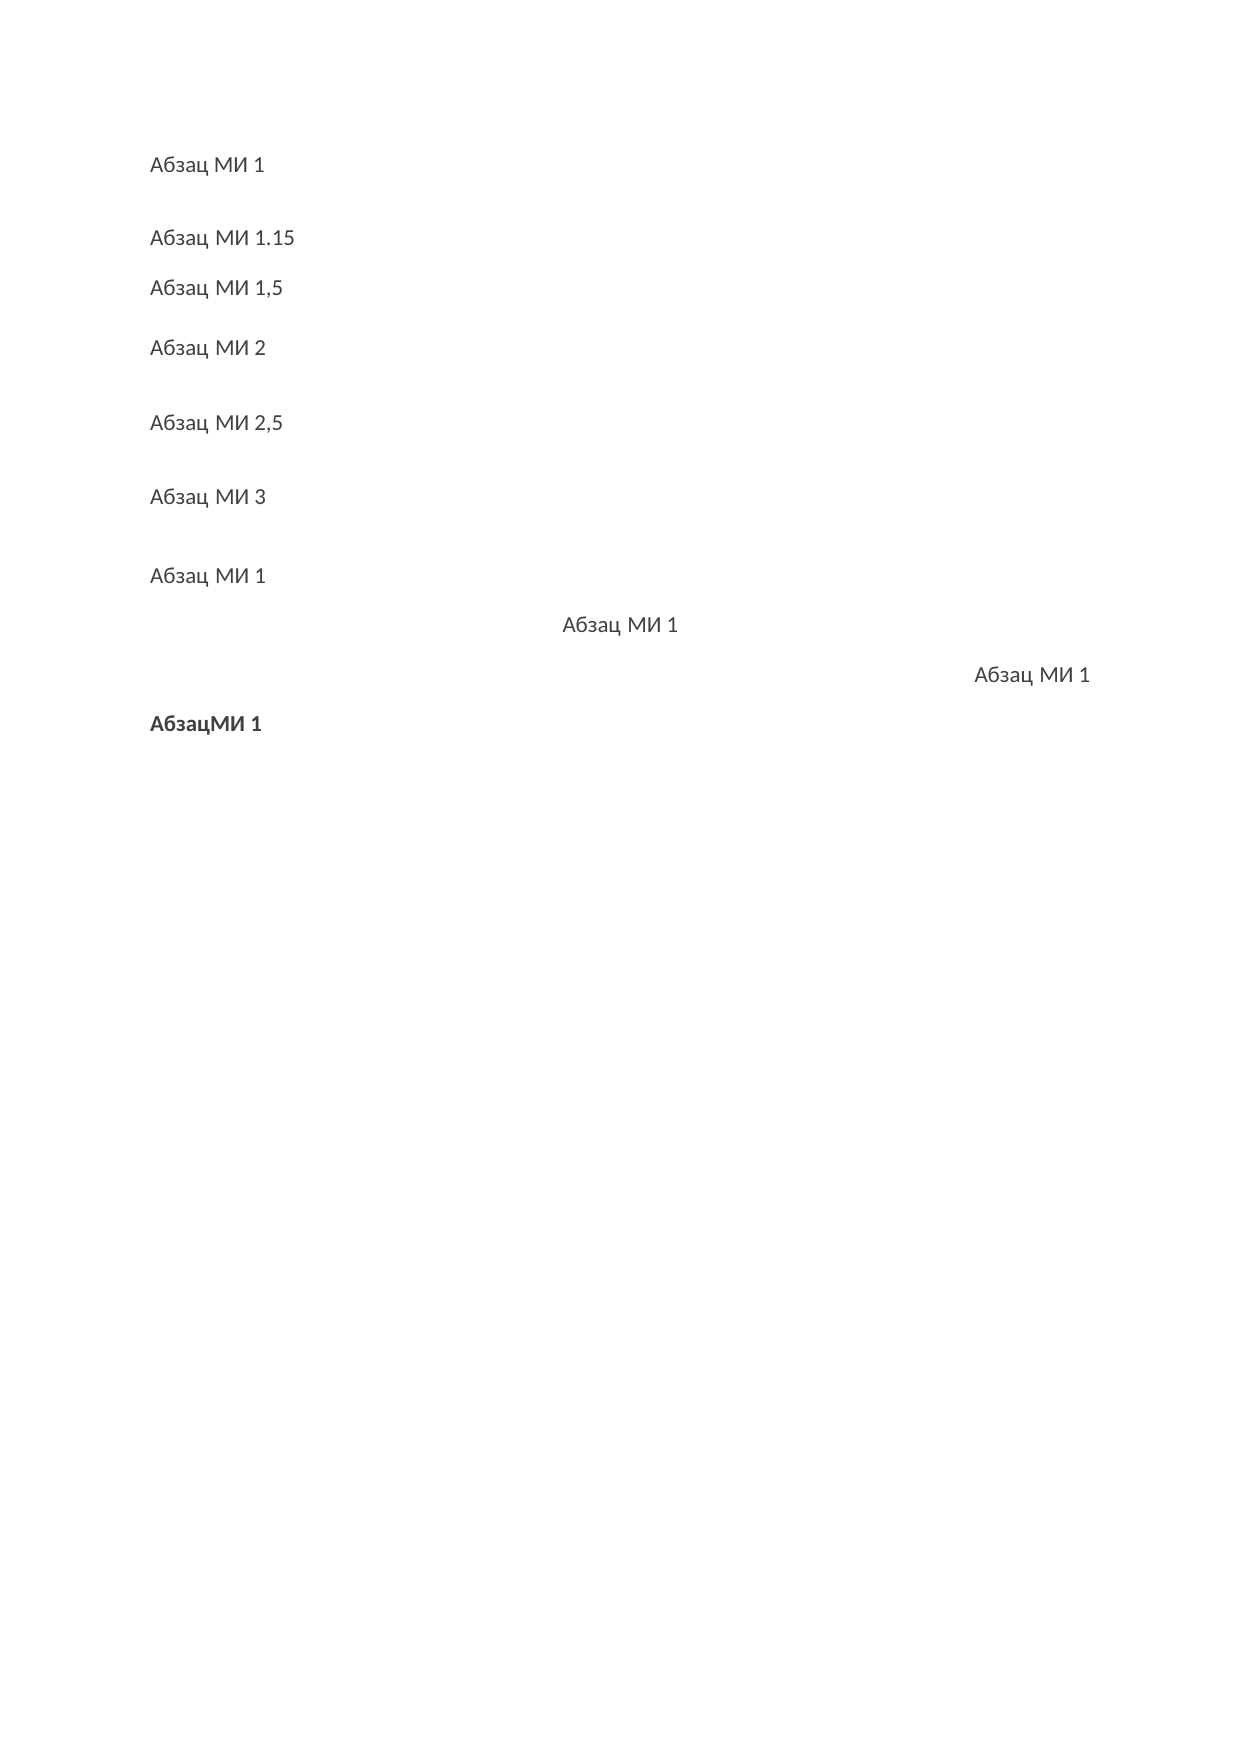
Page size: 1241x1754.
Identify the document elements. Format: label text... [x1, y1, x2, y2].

text Абзац МИ 1 [150, 606, 1090, 638]
text Абзац МИ 1 [150, 150, 1090, 178]
text Абзац МИ 2 [150, 332, 1090, 361]
text Абзац МИ 1 [150, 655, 1090, 688]
text Абзац МИ 1,5 [150, 272, 1090, 301]
text АбзацМИ 1 [150, 704, 1090, 737]
text Абзац МИ 1.15 [150, 222, 1090, 252]
text Абзац МИ 1 [150, 556, 1090, 589]
text Абзац МИ 2,5 [150, 407, 1090, 436]
text Абзац МИ 3 [150, 481, 1090, 511]
